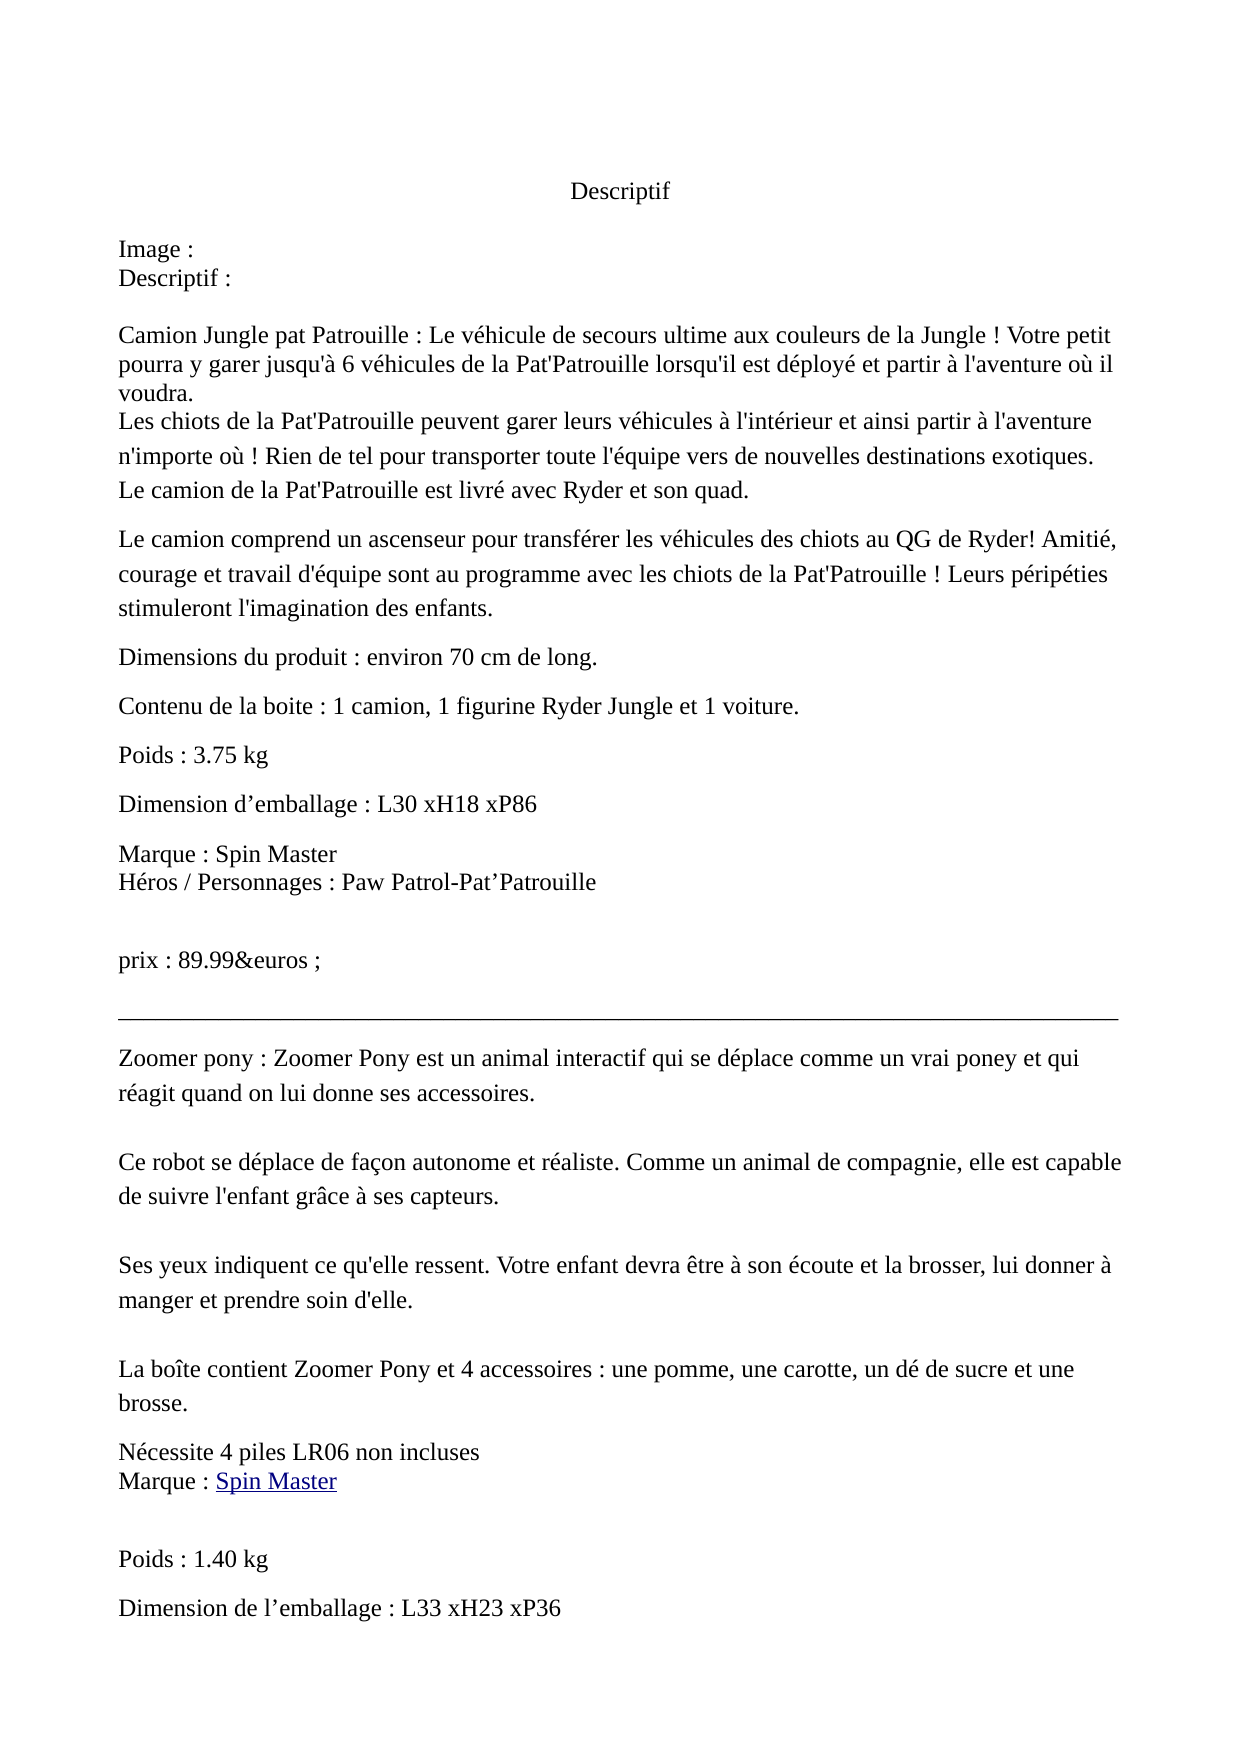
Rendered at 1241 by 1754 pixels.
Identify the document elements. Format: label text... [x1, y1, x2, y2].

text Héros / Personnages : Paw Patrol-Pat’Patrouille [118, 867, 1122, 896]
text Poids : 3.75 kg [118, 741, 1122, 769]
text Zoomer pony : Zoomer Pony est un animal interactif qui se déplace comme un vrai poney et qui réagit quand on lui donne ses accessoires. Ce robot se déplace de façon autonome et réaliste. Comme un animal de compagnie, elle est capable de suivre l'enfant grâce à ses capteurs. Ses yeux indiquent ce qu'elle ressent. Votre enfant devra être à son écoute et la brosser, lui donner à manger et prendre soin d'elle. La boîte contient Zoomer Pony et 4 accessoires : une pomme, une carotte, un dé de sucre et une brosse. [118, 1043, 1122, 1417]
text Dimension d’emballage : L30 xH18 xP86 [118, 789, 1122, 818]
text Marque : Spin Master [118, 1466, 1122, 1495]
text Le camion comprend un ascenseur pour transférer les véhicules des chiots au QG de Ryder! Amitié, courage et travail d'équipe sont au programme avec les chiots de la Pat'Patrouille ! Leurs péripéties stimuleront l'imagination des enfants. [118, 524, 1122, 622]
text Dimension de l’emballage : L33 xH23 xP36 [118, 1593, 1122, 1622]
text Descriptif [118, 176, 1122, 205]
text Camion Jungle pat Patrouille : Le véhicule de secours ultime aux couleurs de la Jungle ! Votre petit pourra y garer jusqu'à 6 véhicules de la Pat'Patrouille lorsqu'il est déployé et partir à l'aventure où il voudra. [118, 320, 1122, 406]
text ________________________________________________________________________________ [118, 994, 1122, 1023]
text Poids : 1.40 kg [118, 1544, 1122, 1572]
text Image : [118, 234, 1122, 263]
text Descriptif : [118, 263, 1122, 291]
text Contenu de la boite : 1 camion, 1 figurine Ryder Jungle et 1 voiture. [118, 691, 1122, 720]
text prix : 89.99&euros ; [118, 945, 1122, 974]
text Dimensions du produit : environ 70 cm de long. [118, 642, 1122, 671]
text Nécessite 4 piles LR06 non incluses [118, 1437, 1122, 1466]
text Marque : Spin Master [118, 839, 1122, 867]
text Les chiots de la Pat'Patrouille peuvent garer leurs véhicules à l'intérieur et ainsi partir à l'aventure n'importe où ! Rien de tel pour transporter toute l'équipe vers de nouvelles destinations exotiques. Le camion de la Pat'Patrouille est livré avec Ryder et son quad. [118, 406, 1122, 504]
